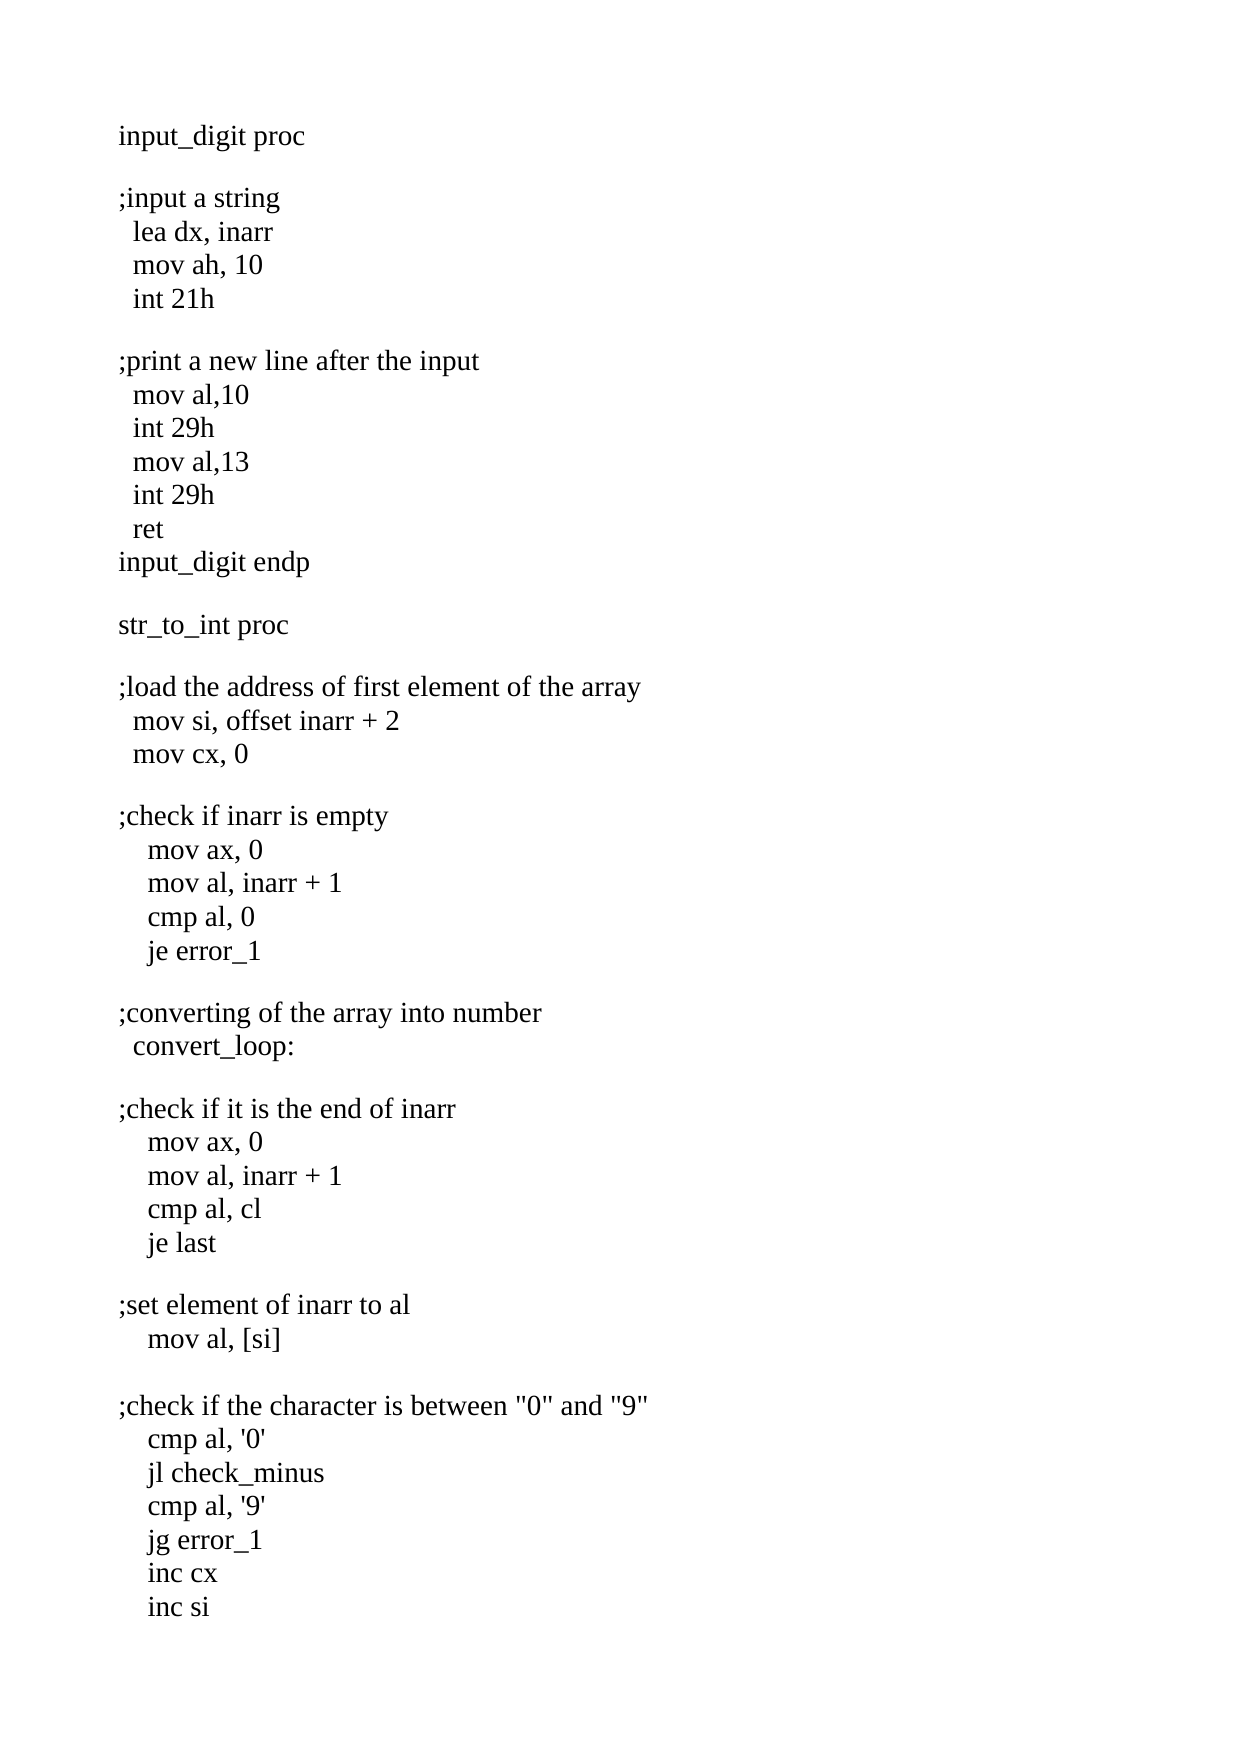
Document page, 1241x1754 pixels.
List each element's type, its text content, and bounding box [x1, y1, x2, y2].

text ;check if the character is between "0" and "9" [118, 1388, 1122, 1421]
text cmp al, '0' [118, 1421, 1122, 1455]
text mov al,13 [118, 444, 1122, 477]
text convert_loop: [118, 1028, 1122, 1062]
text mov cx, 0 [118, 736, 1122, 770]
text ;set element of inarr to al [118, 1287, 1122, 1321]
text je error_1 [118, 933, 1122, 966]
text ;input a string [118, 180, 1122, 214]
text mov si, offset inarr + 2 [118, 703, 1122, 736]
text int 29h [118, 477, 1122, 511]
text mov ax, 0 [118, 832, 1122, 866]
text lea dx, inarr [118, 214, 1122, 247]
text mov ah, 10 [118, 247, 1122, 281]
text mov al, [si] [118, 1321, 1122, 1354]
text ;load the address of first element of the array [118, 669, 1122, 703]
text mov ax, 0 [118, 1124, 1122, 1158]
text input_digit endp [118, 544, 1122, 578]
text int 21h [118, 281, 1122, 314]
text jg error_1 [118, 1522, 1122, 1556]
text cmp al, cl [118, 1191, 1122, 1225]
text cmp al, '9' [118, 1488, 1122, 1522]
text ret [118, 511, 1122, 544]
text inc si [118, 1589, 1122, 1623]
text int 29h [118, 410, 1122, 444]
text ;converting of the array into number [118, 995, 1122, 1028]
text ;check if inarr is empty [118, 798, 1122, 832]
text ;print a new line after the input [118, 343, 1122, 377]
text ;check if it is the end of inarr [118, 1091, 1122, 1124]
text jl check_minus [118, 1455, 1122, 1488]
text je last [118, 1225, 1122, 1258]
text mov al, inarr + 1 [118, 1158, 1122, 1191]
text mov al,10 [118, 377, 1122, 410]
text inc cx [118, 1556, 1122, 1589]
text cmp al, 0 [118, 899, 1122, 933]
text mov al, inarr + 1 [118, 866, 1122, 899]
text str_to_int proc [118, 607, 1122, 640]
text input_digit proc [118, 118, 1122, 152]
